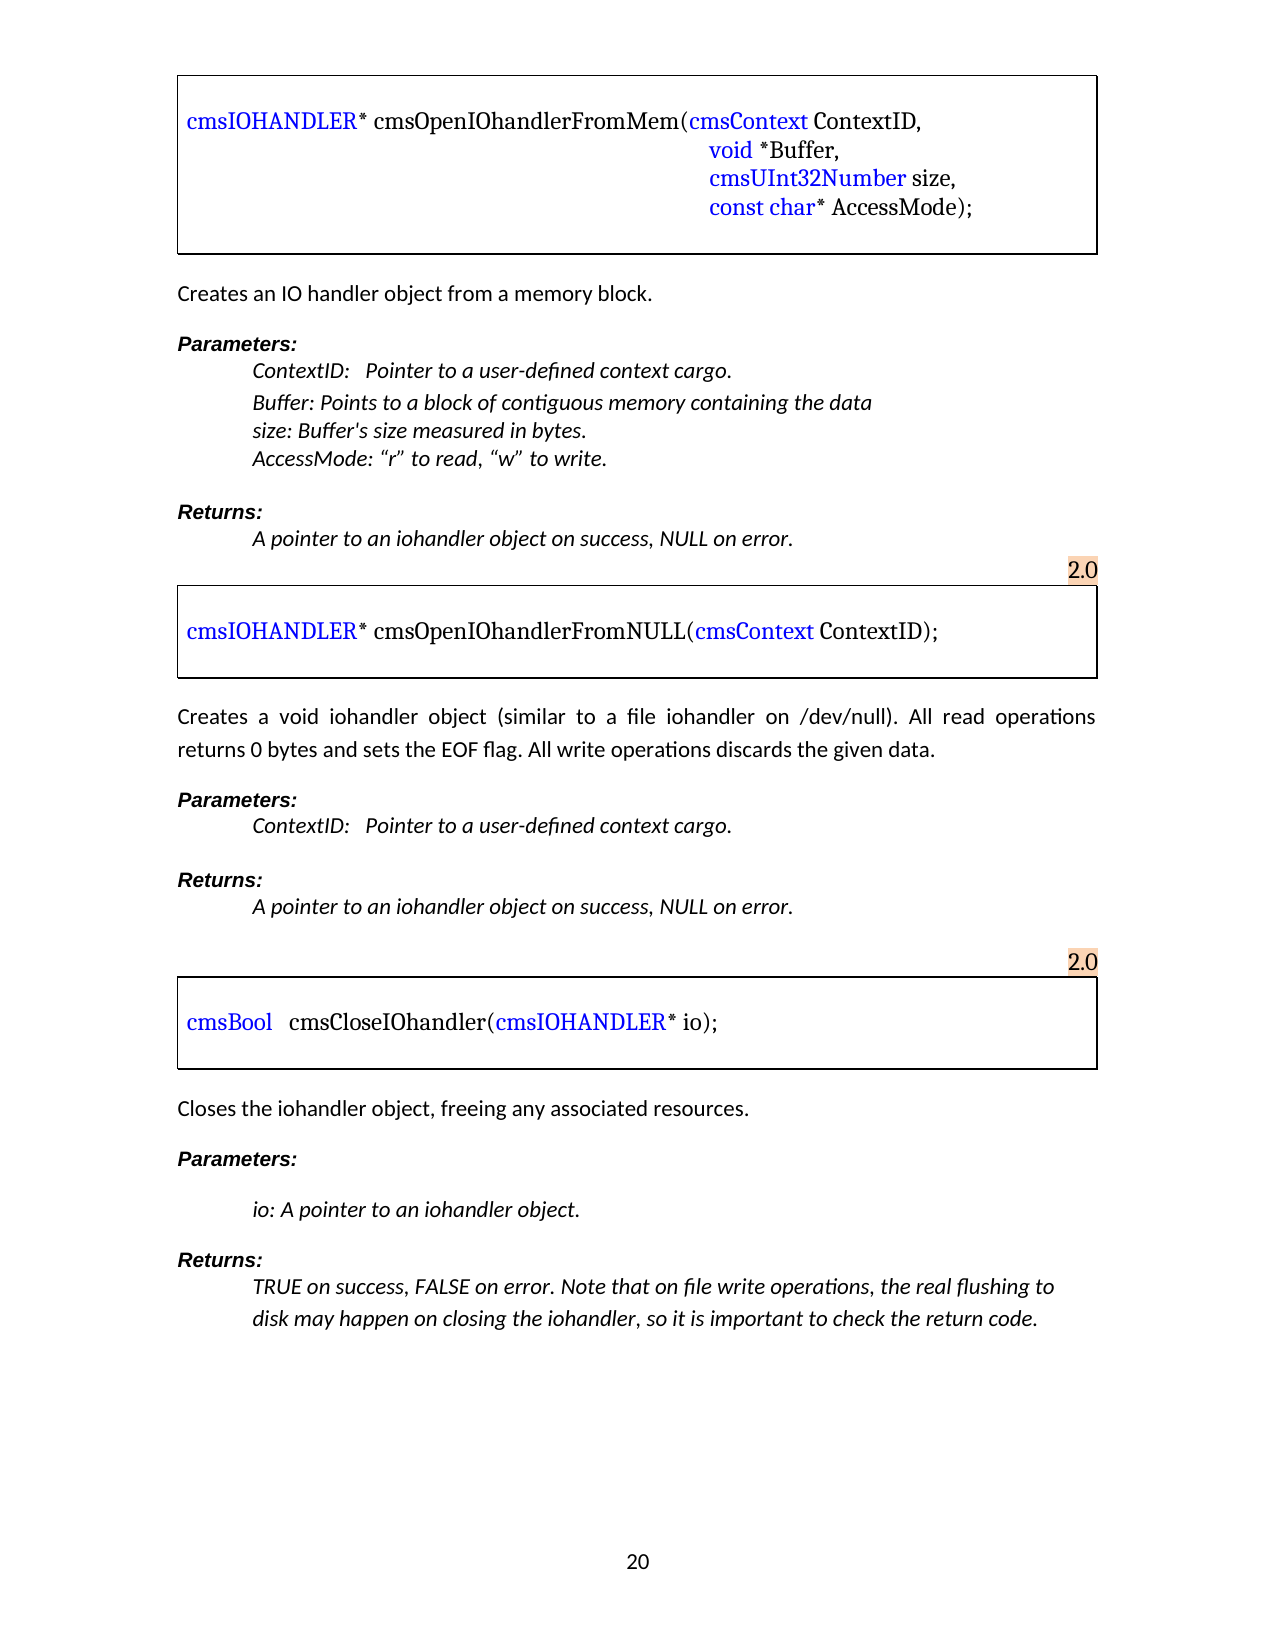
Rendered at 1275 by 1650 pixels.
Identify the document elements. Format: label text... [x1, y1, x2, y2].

text Buffer: Points to a block of contiguous memory containing the data [177, 388, 1098, 416]
text Closes the iohandler object, freeing any associated resources. [177, 1094, 1098, 1122]
text 2.0 [177, 948, 1068, 976]
text Returns: [177, 1248, 1098, 1272]
text void *Buffer, [178, 132, 1096, 161]
text cmsIOHANDLER* cmsOpenIOhandlerFromNULL(cmsContext ContextID); [178, 614, 1096, 642]
text size: Buffer's size measured in bytes. [177, 416, 1098, 444]
text 2.0 [177, 556, 1068, 585]
text A pointer to an iohandler object on success, NULL on error. [177, 892, 1098, 920]
text Parameters: [177, 1147, 1098, 1171]
text Parameters: [177, 332, 1098, 356]
text Creates a void iohandler object (similar to a file iohandler on /dev/null). All read operations returns 0 bytes and sets the EOF flag. All write operations discards the given data. [177, 702, 1098, 763]
text Parameters: [177, 788, 1098, 812]
text ContextID: Pointer to a user-defined context cargo. [177, 356, 1098, 384]
text Returns: [177, 500, 1098, 524]
text Returns: [177, 868, 1098, 892]
text cmsBool cmsCloseIOhandler(cmsIOHANDLER* io); [178, 1005, 1096, 1034]
text cmsUInt32Number size, [178, 161, 1096, 190]
text Creates an IO handler object from a memory block. [177, 279, 1098, 307]
text AccessMode: “r” to read, “w” to write. [177, 444, 1098, 472]
text io: A pointer to an iohandler object. [177, 1195, 1098, 1223]
text cmsIOHANDLER* cmsOpenIOhandlerFromMem(cmsContext ContextID, [178, 104, 1096, 132]
text ContextID: Pointer to a user-defined context cargo. [177, 812, 1098, 840]
text TRUE on success, FALSE on error. Note that on file write operations, the real flushing to disk may happen on closing the iohandler, so it is important to check the return code. [252, 1272, 1098, 1332]
text const char* AccessMode); [178, 190, 1096, 219]
text A pointer to an iohandler object on success, NULL on error. [177, 524, 1098, 552]
